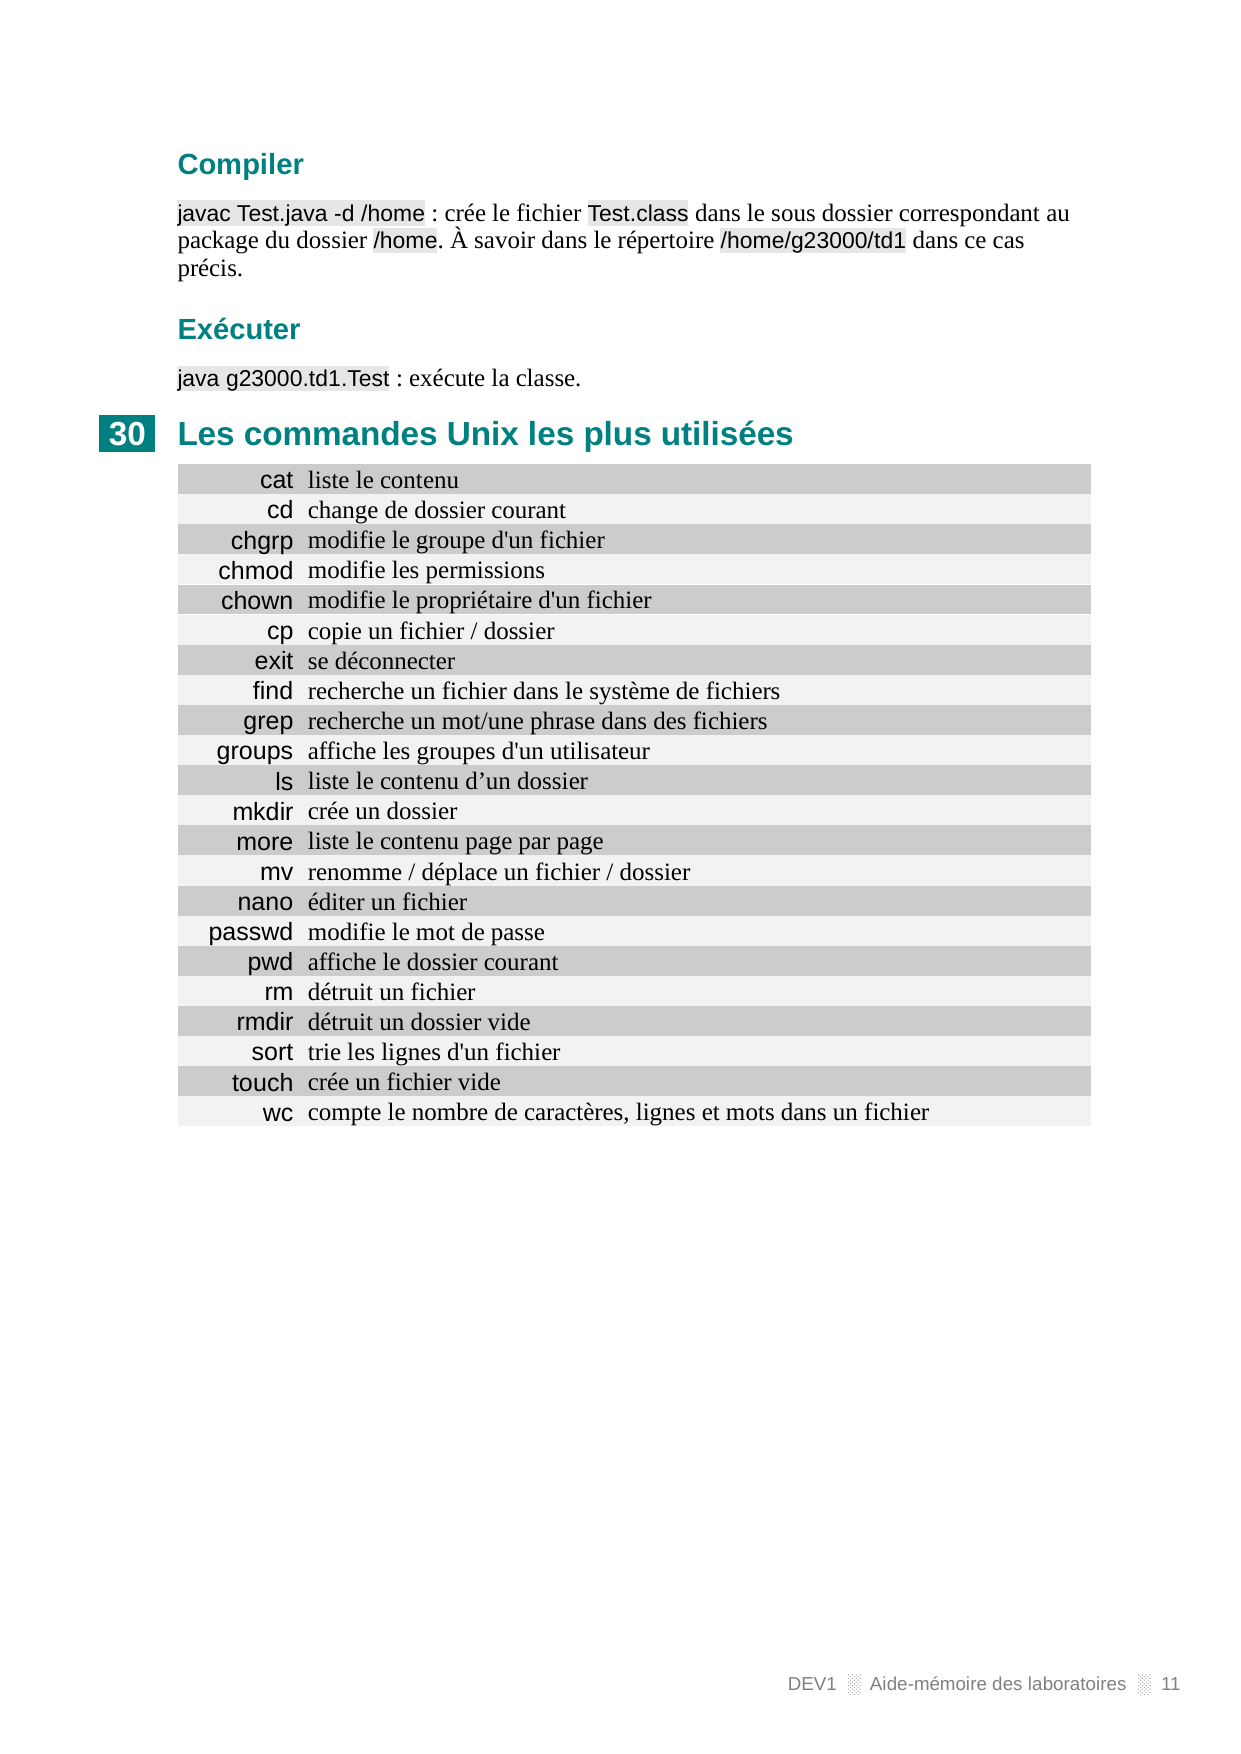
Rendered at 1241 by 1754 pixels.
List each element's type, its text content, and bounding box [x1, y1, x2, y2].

table_cell affiche les groupes d'un utilisateur [300, 735, 1091, 765]
table_cell affiche le dossier courant [300, 946, 1091, 976]
subtitle Exécuter [177, 313, 1093, 346]
table_cell renomme / déplace un fichier / dossier [300, 855, 1091, 886]
table_cell sort [178, 1036, 300, 1066]
table_cell trie les lignes d'un fichier [300, 1036, 1091, 1066]
text javac Test.java -d /home : crée le fichier Test.class dans le sous dossier correspondant au package du dossier /home. À savoir dans le répertoire /home/g23000/td1 dans ce cas précis. [177, 199, 1093, 282]
table_cell more [178, 825, 300, 855]
table_cell exit [178, 645, 300, 675]
table_cell détruit un dossier vide [300, 1006, 1091, 1036]
table_cell passwd [178, 916, 300, 946]
table_cell recherche un fichier dans le système de fichiers [300, 675, 1091, 705]
table_cell ls [178, 765, 300, 795]
table_cell crée un fichier vide [300, 1066, 1091, 1096]
table_cell éditer un fichier [300, 886, 1091, 916]
table_cell cp [178, 615, 300, 645]
table_cell compte le nombre de caractères, lignes et mots dans un fichier [300, 1096, 1091, 1126]
table_cell mkdir [178, 795, 300, 825]
table_cell change de dossier courant [300, 494, 1091, 524]
table_cell rm [178, 976, 300, 1006]
table_cell grep [178, 705, 300, 735]
table_cell modifie le groupe d'un fichier [300, 524, 1091, 554]
table_cell nano [178, 886, 300, 916]
table_cell copie un fichier / dossier [300, 615, 1091, 645]
table_cell mv [178, 855, 300, 886]
table_cell se déconnecter [300, 645, 1091, 675]
table_header liste le contenu [300, 464, 1091, 494]
text java g23000.td1.Test : exécute la classe. [177, 364, 1093, 392]
table_cell touch [178, 1066, 300, 1096]
table_cell modifie le mot de passe [300, 916, 1091, 946]
table_cell groups [178, 735, 300, 765]
table_cell modifie les permissions [300, 554, 1091, 584]
table_cell modifie le propriétaire d'un fichier [300, 585, 1091, 614]
table_header cat [178, 464, 300, 494]
table_cell crée un dossier [300, 795, 1091, 825]
table_cell pwd [178, 946, 300, 976]
table_cell cd [178, 494, 300, 524]
table_cell find [178, 675, 300, 705]
table_cell chmod [178, 554, 300, 584]
table_cell recherche un mot/une phrase dans des fichiers [300, 705, 1091, 735]
table_cell wc [178, 1096, 300, 1126]
table_cell liste le contenu page par page [300, 825, 1091, 855]
table_cell détruit un fichier [300, 976, 1091, 1006]
subtitle [0, 415, 99, 452]
subtitle Les commandes Unix les plus utilisées [155, 415, 1093, 452]
table_cell chown [178, 585, 300, 614]
table_cell rmdir [178, 1006, 300, 1036]
table_cell chgrp [178, 524, 300, 554]
table_cell liste le contenu d’un dossier [300, 765, 1091, 795]
subtitle Compiler [177, 148, 1093, 180]
